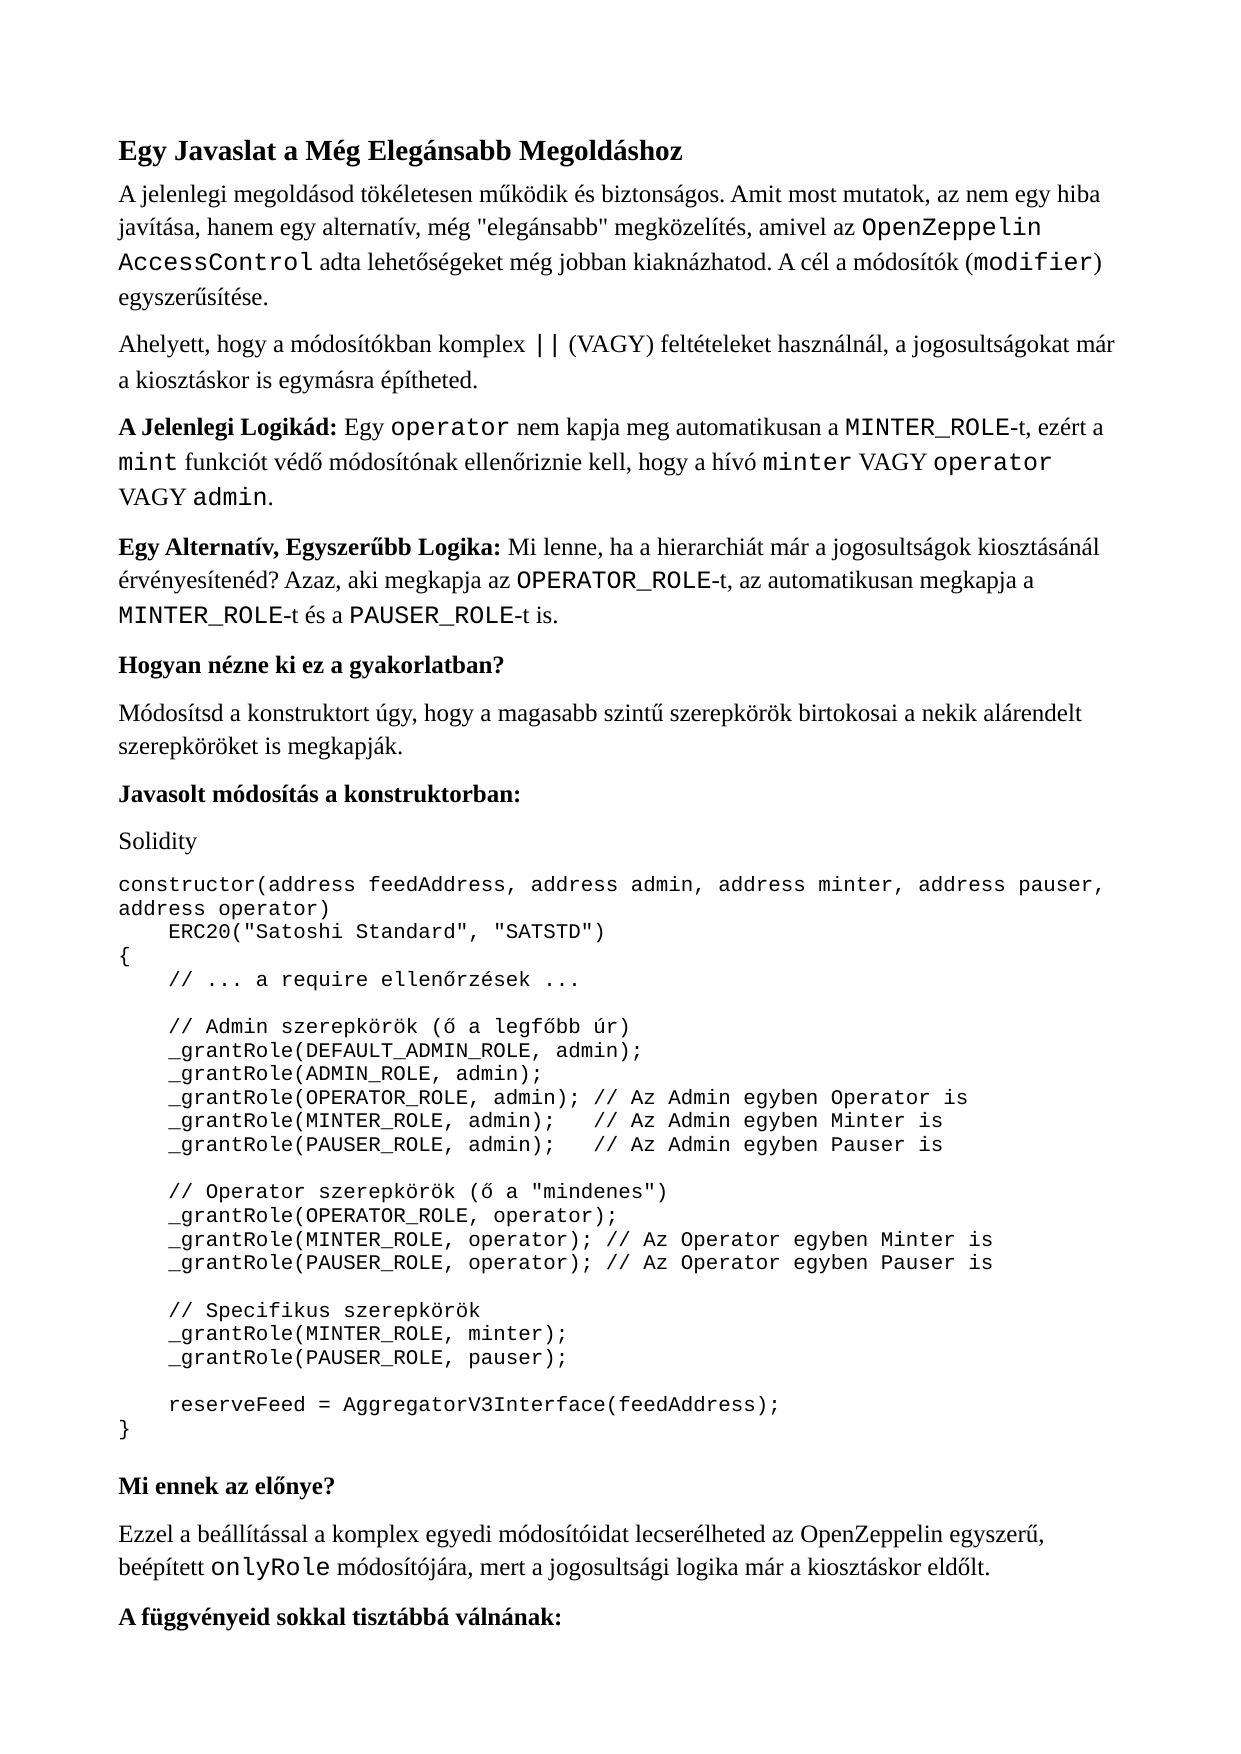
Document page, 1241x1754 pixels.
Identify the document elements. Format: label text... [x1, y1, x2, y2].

text Módosítsd a konstruktort úgy, hogy a magasabb szintű szerepkörök birtokosai a nekik alárendelt szerepköröket is megkapják. [118, 698, 1122, 760]
text Javasolt módosítás a konstruktorban: [118, 779, 1122, 808]
text _grantRole(MINTER_ROLE, minter); [118, 1323, 1122, 1347]
text _grantRole(MINTER_ROLE, operator); // Az Operator egyben Minter is [118, 1229, 1122, 1252]
text constructor(address feedAddress, address admin, address minter, address pauser, address operator) [118, 874, 1122, 921]
text _grantRole(DEFAULT_ADMIN_ROLE, admin); [118, 1039, 1122, 1063]
text ERC20("Satoshi Standard", "SATSTD") [118, 921, 1122, 945]
text // ... a require ellenőrzések ... [118, 969, 1122, 992]
text // Operator szerepkörök (ő a "mindenes") [118, 1181, 1122, 1205]
text _grantRole(PAUSER_ROLE, pauser); [118, 1347, 1122, 1371]
text reserveFeed = AggregatorV3Interface(feedAddress); [118, 1394, 1122, 1418]
text Solidity [118, 826, 1122, 855]
text } [118, 1418, 1122, 1442]
text Hogyan nézne ki ez a gyakorlatban? [118, 651, 1122, 679]
text A függvényeid sokkal tisztábbá válnának: [118, 1602, 1122, 1630]
text _grantRole(PAUSER_ROLE, admin); // Az Admin egyben Pauser is [118, 1134, 1122, 1158]
text _grantRole(MINTER_ROLE, admin); // Az Admin egyben Minter is [118, 1111, 1122, 1134]
subtitle Egy Javaslat a Még Elegánsabb Megoldáshoz 💡 [118, 133, 1122, 166]
text Mi ennek az előnye? [118, 1471, 1122, 1500]
text A Jelenlegi Logikád: Egy operator nem kapja meg automatikusan a MINTER_ROLE-t, ezért a mint funkciót védő módosítónak ellenőriznie kell, hogy a hívó minter VAGY operator VAGY admin. [118, 412, 1122, 513]
text { [118, 945, 1122, 969]
text // Specifikus szerepkörök [118, 1300, 1122, 1323]
text A jelenlegi megoldásod tökéletesen működik és biztonságos. Amit most mutatok, az nem egy hiba javítása, hanem egy alternatív, még "elegánsabb" megközelítés, amivel az OpenZeppelin AccessControl adta lehetőségeket még jobban kiaknázhatod. A cél a módosítók (modifier) egyszerűsítése. [118, 179, 1122, 311]
text _grantRole(PAUSER_ROLE, operator); // Az Operator egyben Pauser is [118, 1252, 1122, 1276]
text _grantRole(OPERATOR_ROLE, operator); [118, 1205, 1122, 1229]
text _grantRole(ADMIN_ROLE, admin); [118, 1063, 1122, 1087]
text Ahelyett, hogy a módosítókban komplex || (VAGY) feltételeket használnál, a jogosultságokat már a kiosztáskor is egymásra építheted. [118, 329, 1122, 393]
text // Admin szerepkörök (ő a legfőbb úr) [118, 1016, 1122, 1039]
text Ezzel a beállítással a komplex egyedi módosítóidat lecserélheted az OpenZeppelin egyszerű, beépített onlyRole módosítójára, mert a jogosultsági logika már a kiosztáskor eldőlt. [118, 1519, 1122, 1582]
text Egy Alternatív, Egyszerűbb Logika: Mi lenne, ha a hierarchiát már a jogosultságok kiosztásánál érvényesítenéd? Azaz, aki megkapja az OPERATOR_ROLE-t, az automatikusan megkapja a MINTER_ROLE-t és a PAUSER_ROLE-t is. [118, 532, 1122, 631]
text _grantRole(OPERATOR_ROLE, admin); // Az Admin egyben Operator is [118, 1087, 1122, 1111]
